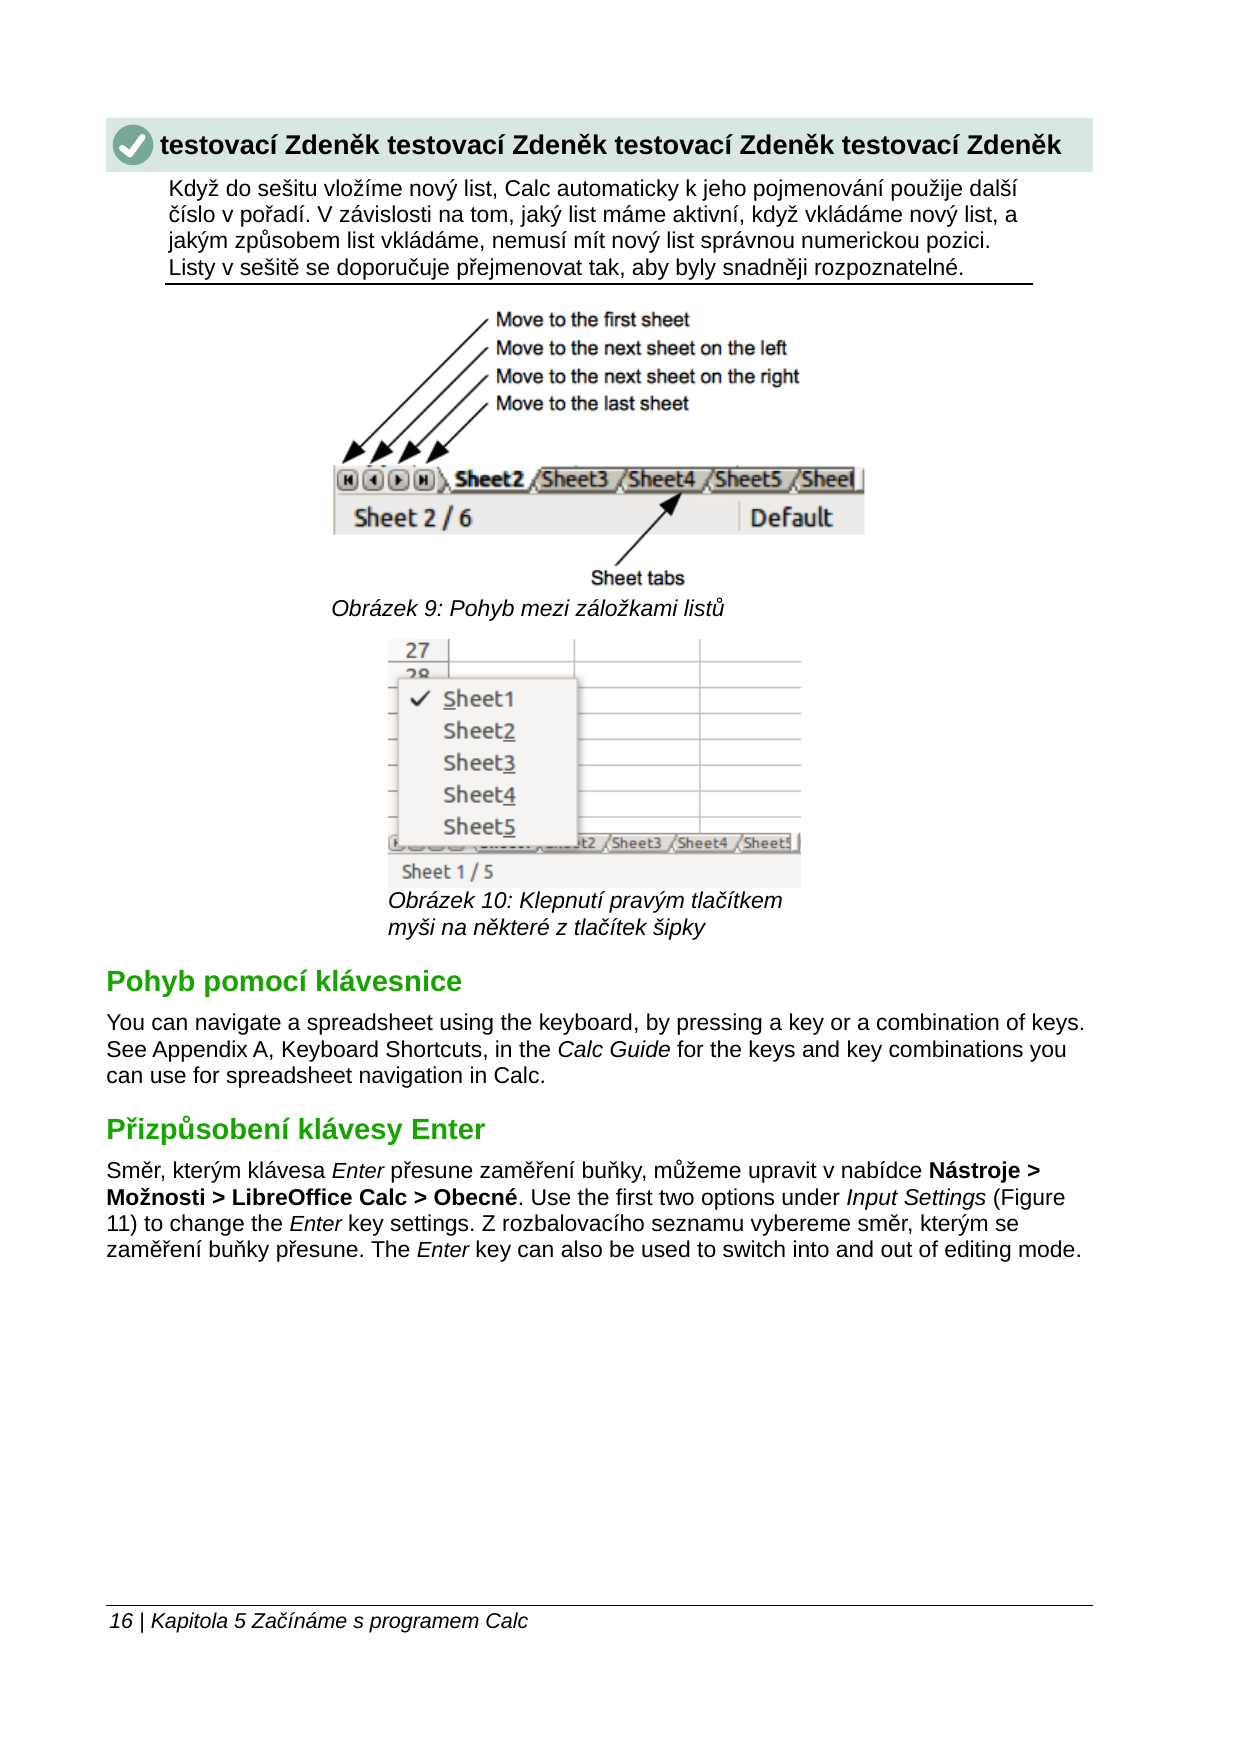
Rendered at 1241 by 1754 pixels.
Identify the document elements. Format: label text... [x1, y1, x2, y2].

subtitle Přizpůsobení klávesy Enter [106, 1112, 1093, 1145]
text Když do sešitu vložíme nový list, Calc automaticky k jeho pojmenování použije další číslo v pořadí. V závislosti na tom, jaký list máme aktivní, když vkládáme nový list, a jakým způsobem list vkládáme, nemusí mít nový list správnou numerickou pozici. Listy v sešitě se doporučuje přejmenovat tak, aby byly snadněji rozpoznatelné. [165, 172, 1033, 283]
subtitle testovací Zdeněk testovací Zdeněk testovací Zdeněk testovací Zdeněk [106, 118, 1093, 172]
text You can navigate a spreadsheet using the keyboard, by pressing a key or a combination of keys. See Appendix A, Keyboard Shortcuts, in the Calc Guide for the keys and key combinations you can use for spreadsheet navigation in Calc. [106, 1009, 1093, 1088]
text Směr, kterým klávesa Enter přesune zaměření buňky, můžeme upravit v nabídce Nástroje > Možnosti > LibreOffice Calc > Obecné. Use the first two options under Input Settings (Figure 11) to change the Enter key settings. Z rozbalovacího seznamu vybereme směr, kterým se zaměření buňky přesune. The Enter key can also be used to switch into and out of editing mode. [106, 1157, 1093, 1263]
text Obrázek 9: Pohyb mezi záložkami listů [331, 303, 868, 622]
picture [387, 639, 802, 888]
subtitle Pohyb pomocí klávesnice [106, 964, 1093, 997]
picture [333, 302, 866, 596]
text Obrázek 10: Klepnutí pravým tlačítkem myši na některé z tlačítek šipky [388, 639, 811, 940]
